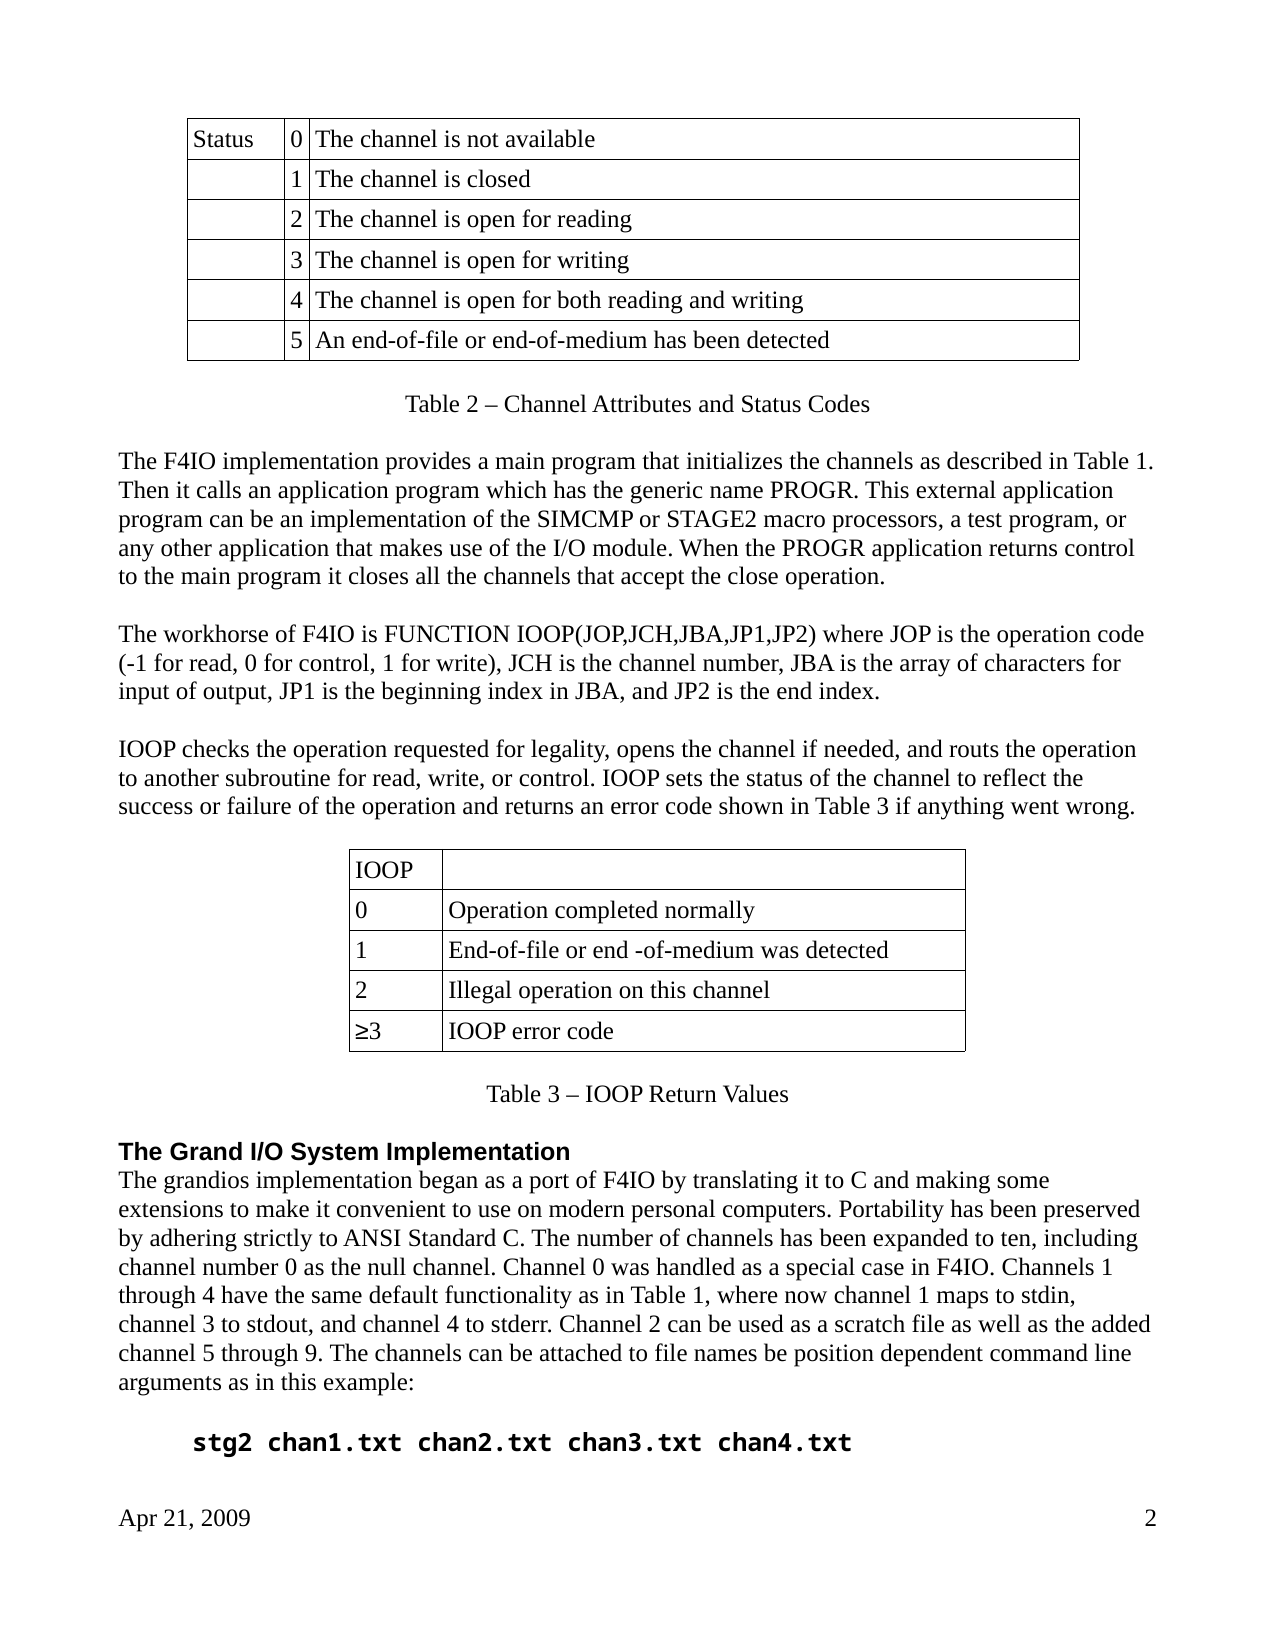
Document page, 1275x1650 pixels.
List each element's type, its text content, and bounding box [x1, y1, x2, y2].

table_cell IOOP error code [443, 1011, 965, 1051]
text The grandios implementation began as a port of F4IO by translating it to C and making some extensions to make it convenient to use on modern personal computers. Portability has been preserved by adhering strictly to ANSI Standard C. The number of channels has been expanded to ten, including channel number 0 as the null channel. Channel 0 was handled as a special case in F4IO. Channels 1 through 4 have the same default functionality as in Table 1, where now channel 1 maps to stdin, channel 3 to stdout, and channel 4 to stderr. Channel 2 can be used as a scratch file as well as the added channel 5 through 9. The channels can be attached to file names be position dependent command line arguments as in this example: [118, 1166, 1157, 1396]
table_header IOOP [350, 850, 442, 889]
text stg2 chan1.txt chan2.txt chan3.txt chan4.txt [192, 1424, 1157, 1458]
table_cell 1 [285, 160, 309, 199]
text The workhorse of F4IO is FUNCTION IOOP(JOP,JCH,JBA,JP1,JP2) where JOP is the operation code (-1 for read, 0 for control, 1 for write), JCH is the channel number, JBA is the array of characters for input of output, JP1 is the beginning index in JBA, and JP2 is the end index. [118, 619, 1157, 705]
table_cell 0 [285, 119, 309, 158]
table_cell The channel is open for reading [310, 200, 1079, 239]
table_cell 3 [285, 240, 309, 279]
table_cell [188, 280, 284, 320]
table_cell ≥3 [350, 1011, 442, 1051]
table_cell 2 [350, 971, 442, 1010]
table_cell Illegal operation on this channel [443, 971, 965, 1010]
table_cell [188, 200, 284, 239]
table_cell [188, 240, 284, 279]
table_cell 0 [350, 890, 442, 929]
text IOOP checks the operation requested for legality, opens the channel if needed, and routs the operation to another subroutine for read, write, or control. IOOP sets the status of the channel to reflect the success or failure of the operation and returns an error code shown in Table 3 if anything went wrong. [118, 734, 1157, 820]
table_cell The channel is open for both reading and writing [310, 280, 1079, 320]
table_cell The channel is open for writing [310, 240, 1079, 279]
text Table 3 – IOOP Return Values [118, 1079, 1157, 1108]
table_cell 2 [285, 200, 309, 239]
table_cell The channel is not available [310, 119, 1079, 158]
table_cell Operation completed normally [443, 890, 965, 929]
table_cell The channel is closed [310, 160, 1079, 199]
table_header [443, 850, 965, 889]
text Table 2 – Channel Attributes and Status Codes [118, 389, 1157, 418]
text The F4IO implementation provides a main program that initializes the channels as described in Table 1. Then it calls an application program which has the generic name PROGR. This external application program can be an implementation of the SIMCMP or STAGE2 macro processors, a test program, or any other application that makes use of the I/O module. When the PROGR application returns control to the main program it closes all the channels that accept the close operation. [118, 446, 1157, 590]
table_cell 4 [285, 280, 309, 320]
table_cell End-of-file or end -of-medium was detected [443, 931, 965, 970]
table_cell [188, 160, 284, 199]
table_cell An end-of-file or end-of-medium has been detected [310, 321, 1079, 360]
text The Grand I/O System Implementation [118, 1137, 1157, 1166]
table_cell 5 [285, 321, 309, 360]
table_cell Status [188, 119, 284, 158]
table_cell 1 [350, 931, 442, 970]
table_cell [188, 321, 284, 360]
